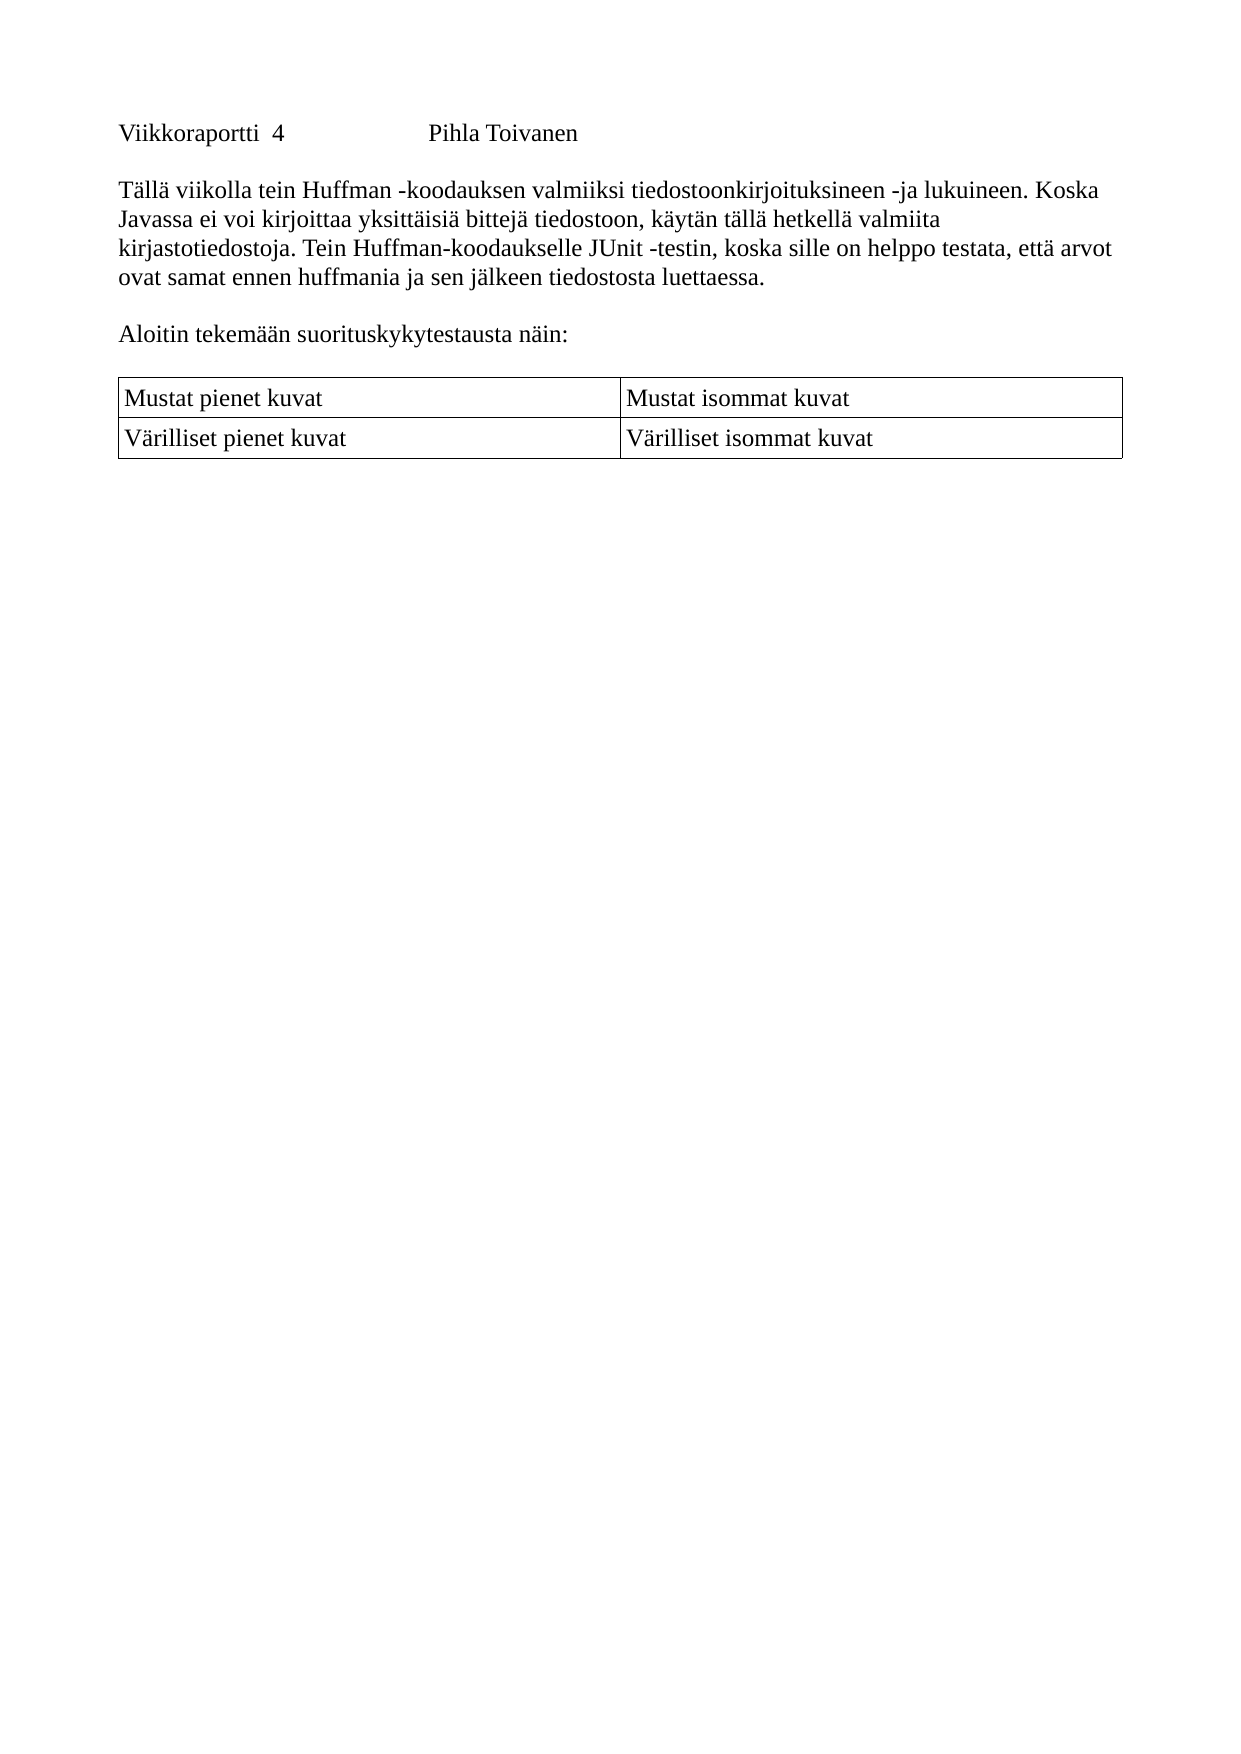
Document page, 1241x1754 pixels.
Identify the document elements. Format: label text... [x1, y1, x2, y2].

text Tällä viikolla tein Huffman -koodauksen valmiiksi tiedostoonkirjoituksineen -ja lukuineen. Koska Javassa ei voi kirjoittaa yksittäisiä bittejä tiedostoon, käytän tällä hetkellä valmiita kirjastotiedostoja. Tein Huffman-koodaukselle JUnit -testin, koska sille on helppo testata, että arvot ovat samat ennen huffmania ja sen jälkeen tiedostosta luettaessa. [118, 176, 1122, 291]
table_cell Värilliset isommat kuvat [621, 418, 1122, 457]
text Viikkoraportti 4 Pihla Toivanen [118, 118, 1122, 147]
table_header Mustat isommat kuvat [621, 378, 1122, 417]
table_cell Värilliset pienet kuvat [119, 418, 620, 457]
table_header Mustat pienet kuvat [119, 378, 620, 417]
text Aloitin tekemään suorituskykytestausta näin: [118, 319, 1122, 348]
